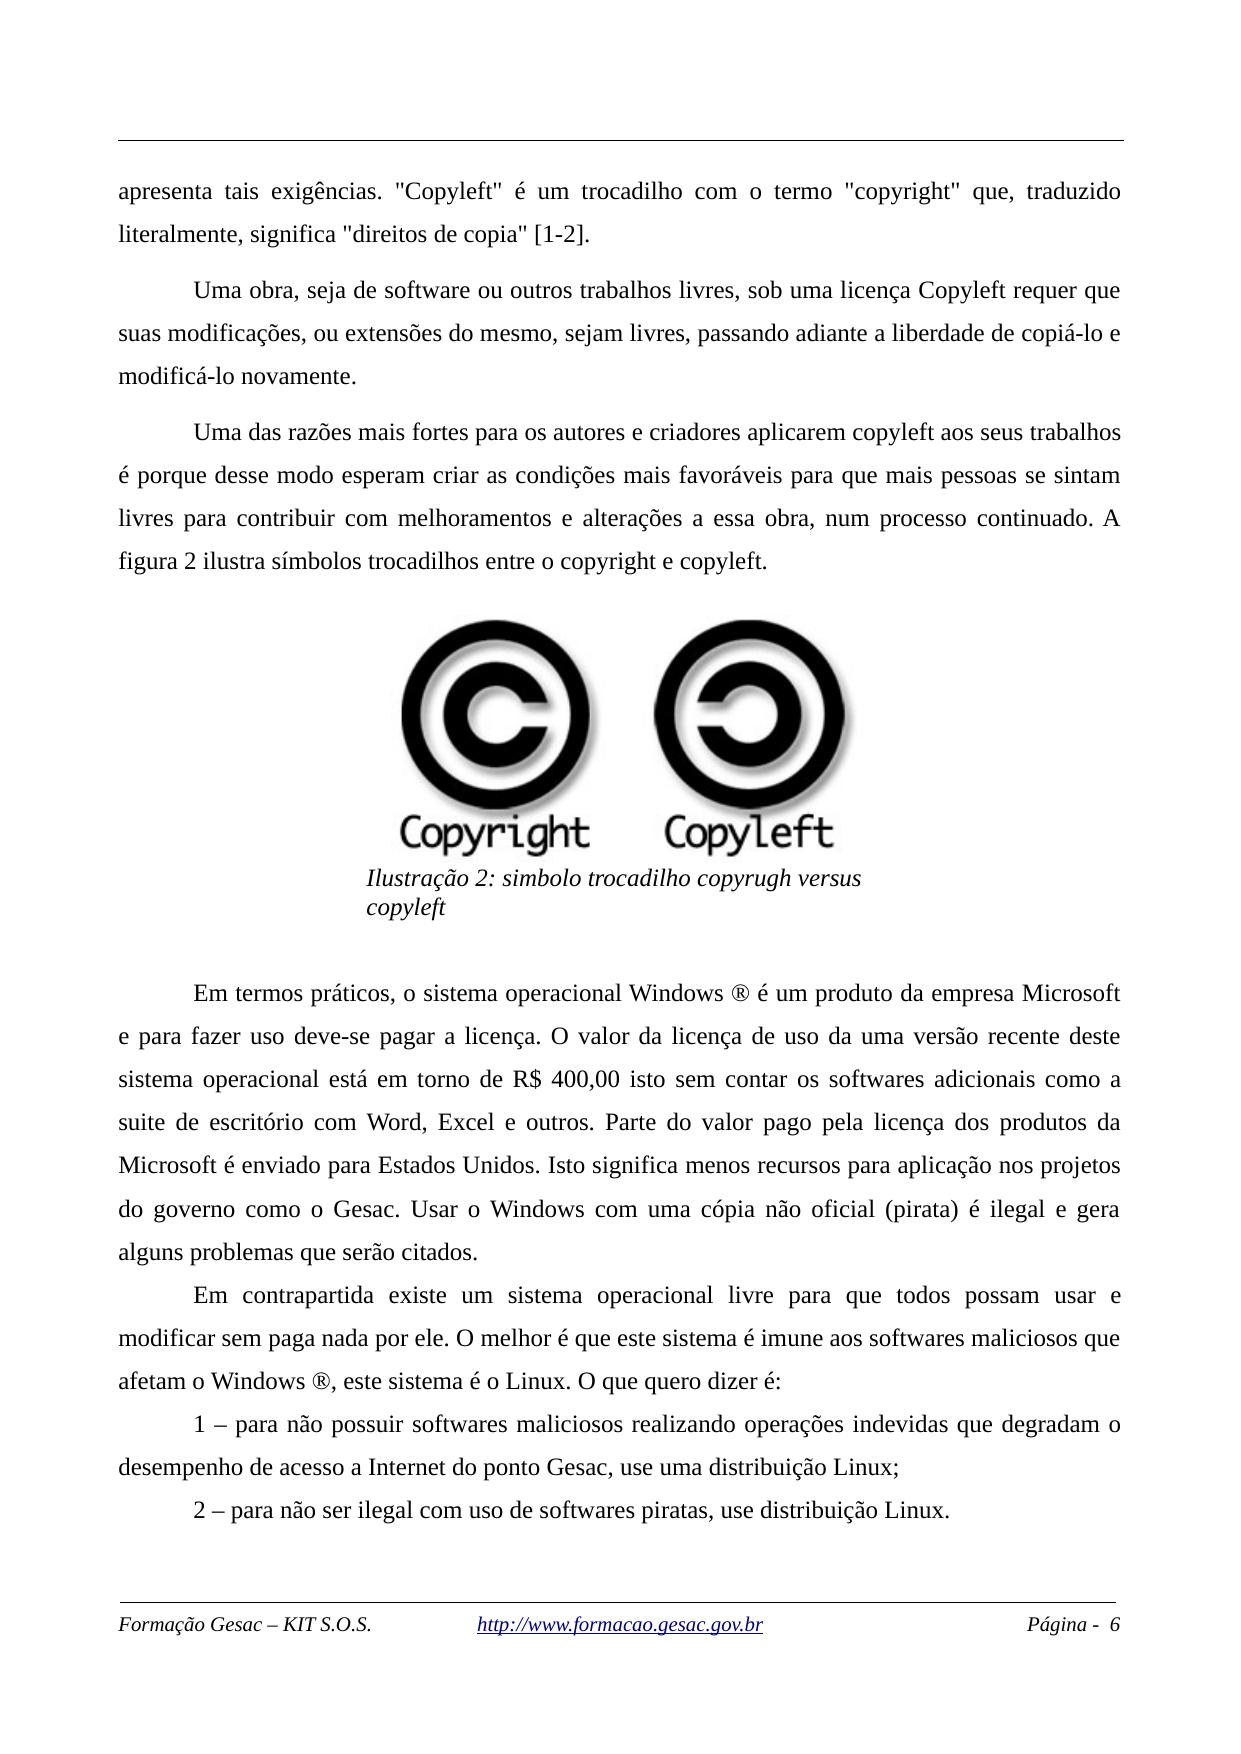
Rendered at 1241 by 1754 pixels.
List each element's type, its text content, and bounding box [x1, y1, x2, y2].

text Uma obra, seja de software ou outros trabalhos livres, sob uma licença Copyleft requer que suas modificações, ou extensões do mesmo, sejam livres, passando adiante a liberdade de copiá-lo e modificá-lo novamente. [118, 275, 1122, 390]
text 1 – para não possuir softwares maliciosos realizando operações indevidas que degradam o desempenho de acesso a Internet do ponto Gesac, use uma distribuição Linux; [118, 1409, 1122, 1481]
text 2 – para não ser ilegal com uso de softwares piratas, use distribuição Linux. [118, 1496, 1122, 1524]
text Em termos práticos, o sistema operacional Windows ® é um produto da empresa Microsoft e para fazer uso deve-se pagar a licença. O valor da licença de uso da uma versão recente deste sistema operacional está em torno de R$ 400,00 isto sem contar os softwares adicionais como a suite de escritório com Word, Excel e outros. Parte do valor pago pela licença dos produtos da Microsoft é enviado para Estados Unidos. Isto significa menos recursos para aplicação nos projetos do governo como o Gesac. Usar o Windows com uma cópia não oficial (pirata) é ilegal e gera alguns problemas que serão citados. [118, 978, 1122, 1266]
picture [366, 614, 875, 863]
text Uma das razões mais fortes para os autores e criadores aplicarem copyleft aos seus trabalhos é porque desse modo esperam criar as condições mais favoráveis para que mais pessoas se sintam livres para contribuir com melhoramentos e alterações a essa obra, num processo continuado. A figura 2 ilustra símbolos trocadilhos entre o copyright e copyleft. [118, 417, 1122, 575]
text apresenta tais exigências. "Copyleft" é um trocadilho com o termo "copyright" que, traduzido literalmente, significa "direitos de copia" [1-2]. [118, 176, 1122, 248]
text Ilustração 2: simbolo trocadilho copyrugh versus copyleft [366, 863, 874, 921]
text Em contrapartida existe um sistema operacional livre para que todos possam usar e modificar sem paga nada por ele. O melhor é que este sistema é imune aos softwares maliciosos que afetam o Windows ®, este sistema é o Linux. O que quero dizer é: [118, 1280, 1122, 1395]
